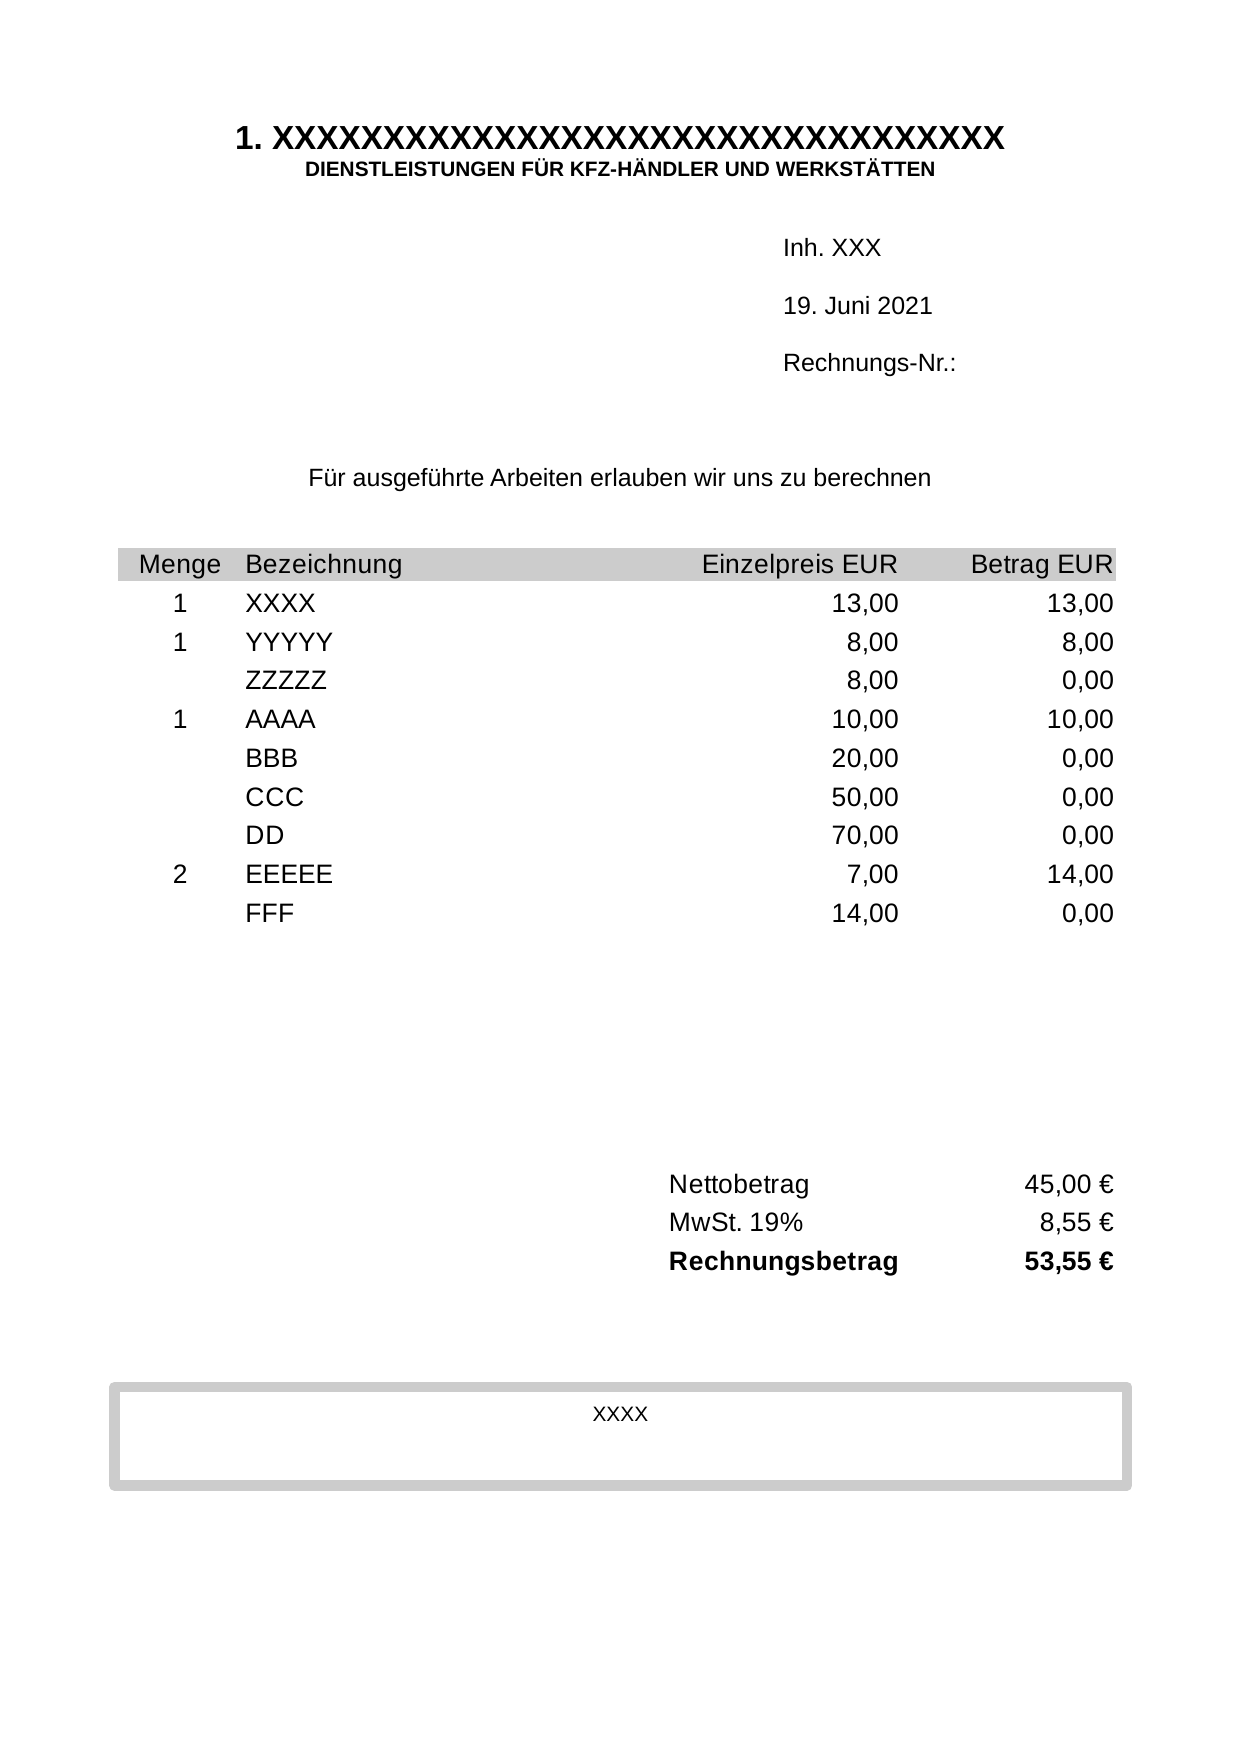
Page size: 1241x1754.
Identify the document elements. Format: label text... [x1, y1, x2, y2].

text 18. Juni 2021 [118, 291, 1122, 319]
text 1. XXXXXXXXXXXXXXXXXXXXXXXXXXXXXXXXX [118, 118, 1122, 157]
text XXXX [120, 1401, 1122, 1425]
text Für ausgeführte Arbeiten erlauben wir uns zu berechnen [118, 463, 1122, 492]
text DIENSTLEISTUNGEN FÜR KFZ-HÄNDLER UND WERKSTÄTTEN [118, 157, 1122, 181]
text Inh. XXX [118, 233, 1122, 262]
text Rechnungs-Nr.: [118, 348, 1122, 377]
